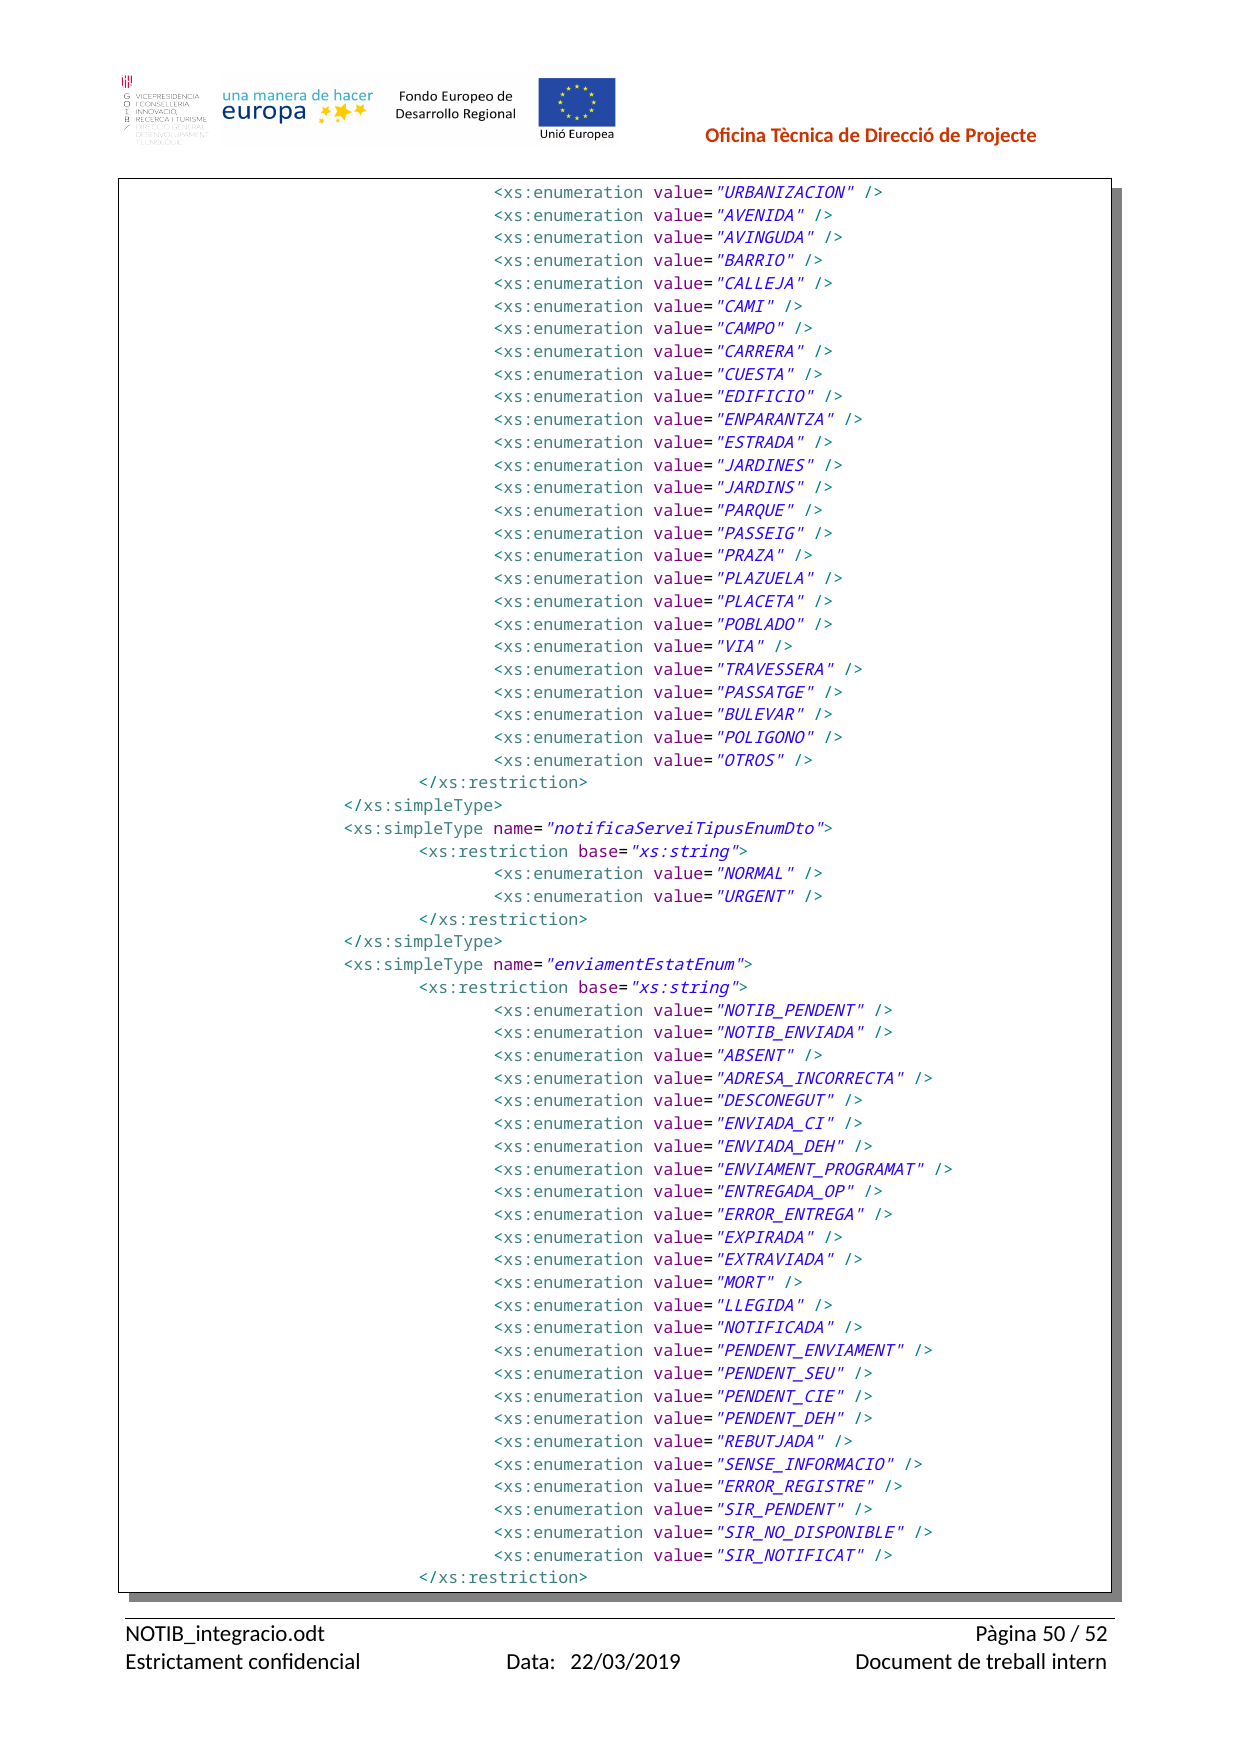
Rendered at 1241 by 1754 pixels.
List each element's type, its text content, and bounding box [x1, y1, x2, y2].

text <xs:enumeration value="AVINGUDA" /> [119, 223, 1111, 246]
text <xs:enumeration value="CAMPO" /> [119, 314, 1111, 337]
text <xs:enumeration value="ENTREGADA_OP" /> [119, 1177, 1111, 1199]
text <xs:enumeration value="BARRIO" /> [119, 246, 1111, 268]
text <xs:enumeration value="PRAZA" /> [119, 541, 1111, 564]
text <xs:enumeration value="PASSEIG" /> [119, 518, 1111, 541]
picture [219, 73, 621, 147]
text <xs:enumeration value="SENSE_INFORMACIO" /> [119, 1449, 1111, 1472]
text <xs:enumeration value="PASSATGE" /> [119, 677, 1111, 700]
text <xs:enumeration value="ABSENT" /> [119, 1041, 1111, 1063]
text <xs:enumeration value="EDIFICIO" /> [119, 382, 1111, 405]
text <xs:enumeration value="PLAZUELA" /> [119, 564, 1111, 586]
text <xs:enumeration value="OTROS" /> [119, 745, 1111, 768]
text <xs:enumeration value="PENDENT_SEU" /> [119, 1358, 1111, 1381]
text <xs:restriction base="xs:string"> [119, 972, 1111, 995]
text <xs:enumeration value="ENVIADA_CI" /> [119, 1109, 1111, 1131]
text <xs:enumeration value="CUESTA" /> [119, 359, 1111, 382]
text <xs:enumeration value="NOTIB_ENVIADA" /> [119, 1018, 1111, 1041]
text <xs:enumeration value="POLIGONO" /> [119, 723, 1111, 745]
text <xs:enumeration value="ENVIAMENT_PROGRAMAT" /> [119, 1154, 1111, 1177]
text <xs:enumeration value="BULEVAR" /> [119, 700, 1111, 723]
text <xs:enumeration value="PENDENT_CIE" /> [119, 1381, 1111, 1404]
text <xs:enumeration value="JARDINS" /> [119, 473, 1111, 496]
text <xs:enumeration value="NOTIFICADA" /> [119, 1313, 1111, 1336]
text <xs:enumeration value="ESTRADA" /> [119, 427, 1111, 450]
text </xs:restriction> [119, 904, 1111, 927]
text </xs:simpleType> [119, 927, 1111, 950]
text <xs:enumeration value="URGENT" /> [119, 882, 1111, 904]
text <xs:enumeration value="URBANIZACION" /> [119, 179, 1111, 200]
text <xs:enumeration value="CAMI" /> [119, 291, 1111, 314]
text <xs:enumeration value="TRAVESSERA" /> [119, 654, 1111, 677]
text <xs:enumeration value="ENPARANTZA" /> [119, 405, 1111, 427]
text <xs:restriction base="xs:string"> [119, 836, 1111, 859]
text <xs:enumeration value="POBLADO" /> [119, 609, 1111, 632]
text <xs:enumeration value="NORMAL" /> [119, 859, 1111, 882]
text <xs:enumeration value="DESCONEGUT" /> [119, 1086, 1111, 1109]
text <xs:enumeration value="REBUTJADA" /> [119, 1427, 1111, 1449]
text <xs:simpleType name="notificaServeiTipusEnumDto"> [119, 813, 1111, 836]
text <xs:enumeration value="PLACETA" /> [119, 586, 1111, 609]
text </xs:simpleType> [119, 791, 1111, 813]
text <xs:enumeration value="AVENIDA" /> [119, 200, 1111, 223]
text <xs:enumeration value="SIR_NOTIFICAT" /> [119, 1540, 1111, 1563]
text <xs:enumeration value="SIR_PENDENT" /> [119, 1495, 1111, 1517]
text <xs:enumeration value="VIA" /> [119, 632, 1111, 654]
text <xs:enumeration value="NOTIB_PENDENT" /> [119, 995, 1111, 1018]
text <xs:simpleType name="enviamentEstatEnum"> [119, 950, 1111, 972]
text <xs:enumeration value="PARQUE" /> [119, 496, 1111, 518]
text <xs:enumeration value="PENDENT_ENVIAMENT" /> [119, 1336, 1111, 1358]
text <xs:enumeration value="LLEGIDA" /> [119, 1290, 1111, 1313]
text <xs:enumeration value="ADRESA_INCORRECTA" /> [119, 1063, 1111, 1086]
text <xs:enumeration value="ERROR_ENTREGA" /> [119, 1199, 1111, 1222]
text <xs:enumeration value="CALLEJA" /> [119, 268, 1111, 291]
text <xs:enumeration value="JARDINES" /> [119, 450, 1111, 473]
text <xs:enumeration value="SIR_NO_DISPONIBLE" /> [119, 1517, 1111, 1540]
text </xs:restriction> [119, 768, 1111, 791]
text <xs:enumeration value="EXPIRADA" /> [119, 1222, 1111, 1245]
text <xs:enumeration value="EXTRAVIADA" /> [119, 1245, 1111, 1268]
picture [118, 73, 213, 147]
text <xs:enumeration value="CARRERA" /> [119, 337, 1111, 359]
text <xs:enumeration value="PENDENT_DEH" /> [119, 1404, 1111, 1427]
text <xs:enumeration value="ERROR_REGISTRE" /> [119, 1472, 1111, 1495]
text </xs:restriction> [119, 1563, 1111, 1592]
text <xs:enumeration value="MORT" /> [119, 1268, 1111, 1290]
text <xs:enumeration value="ENVIADA_DEH" /> [119, 1131, 1111, 1154]
